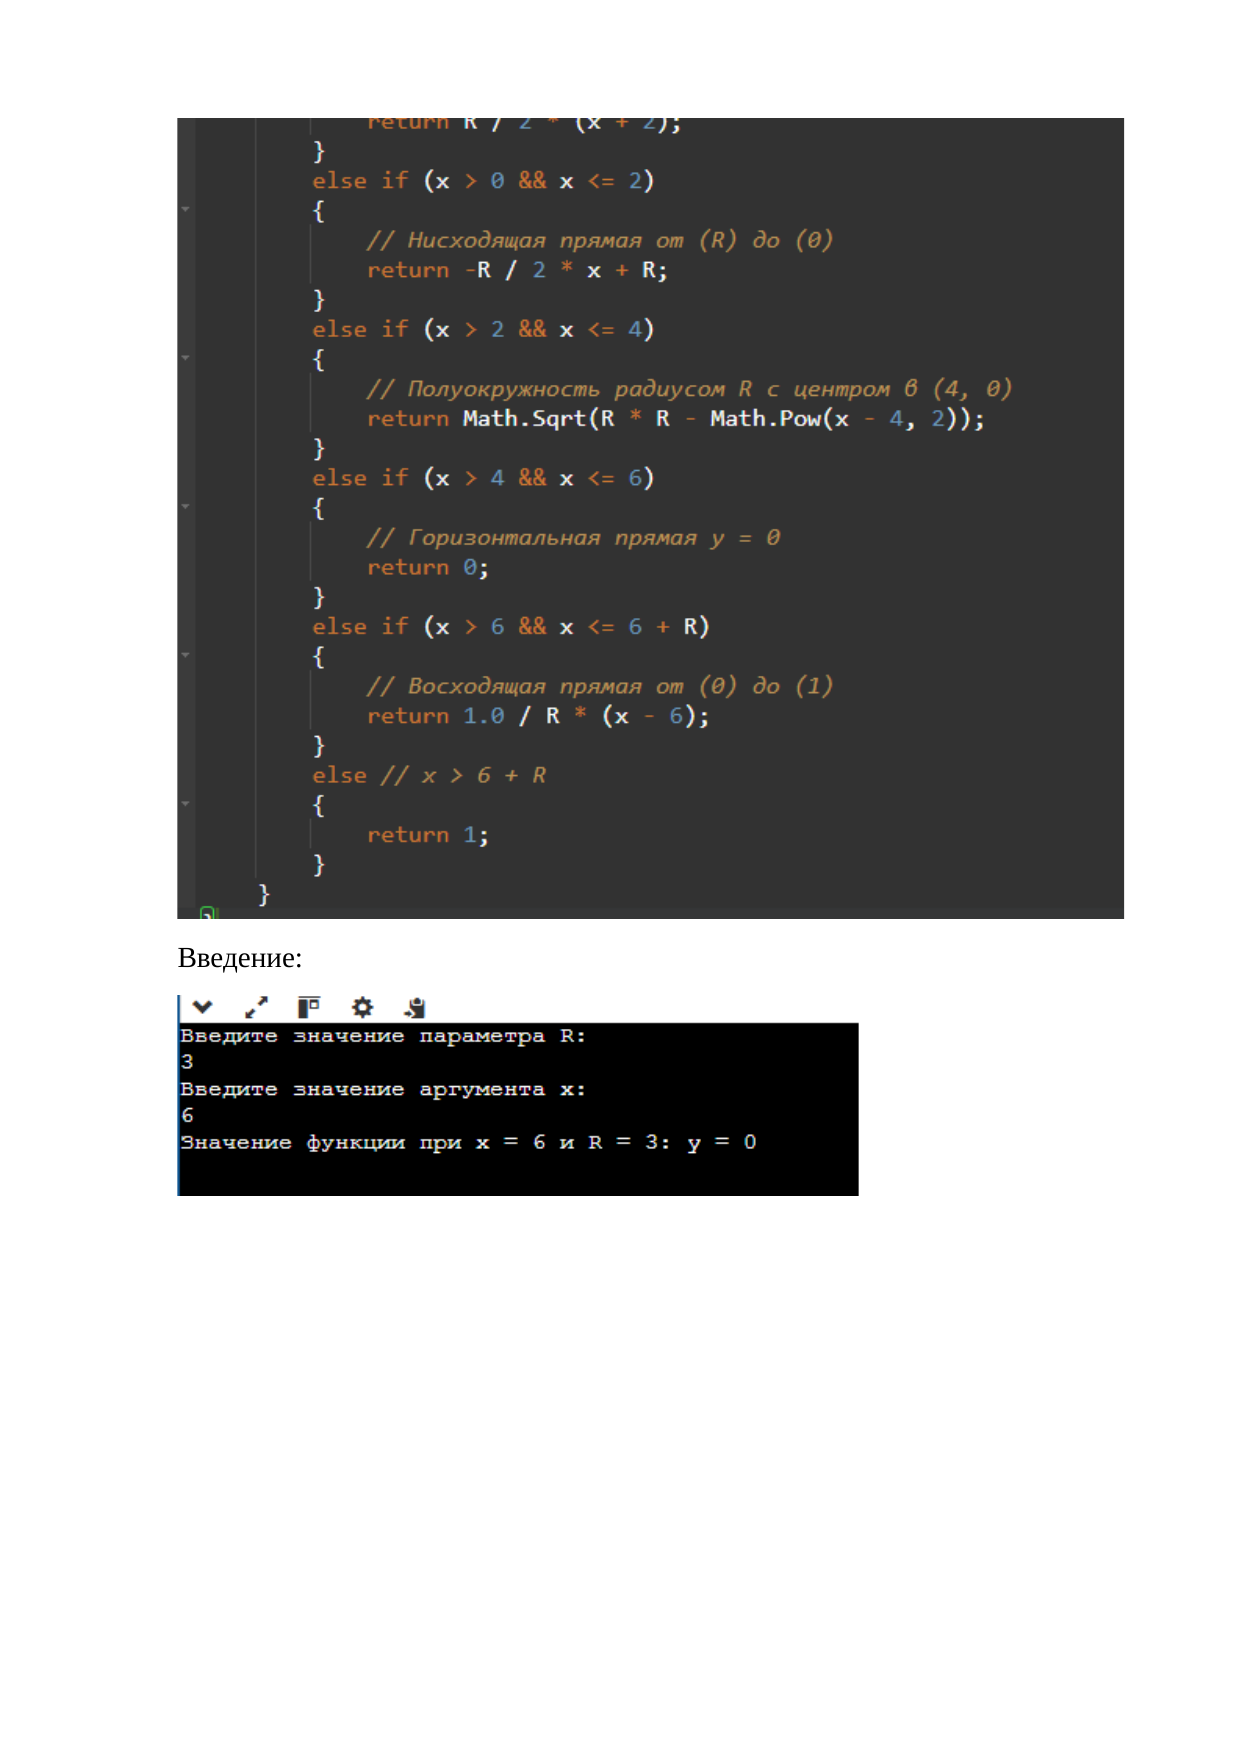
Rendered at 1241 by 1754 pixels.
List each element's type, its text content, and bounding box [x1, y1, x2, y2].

text Введение: [177, 940, 1152, 973]
